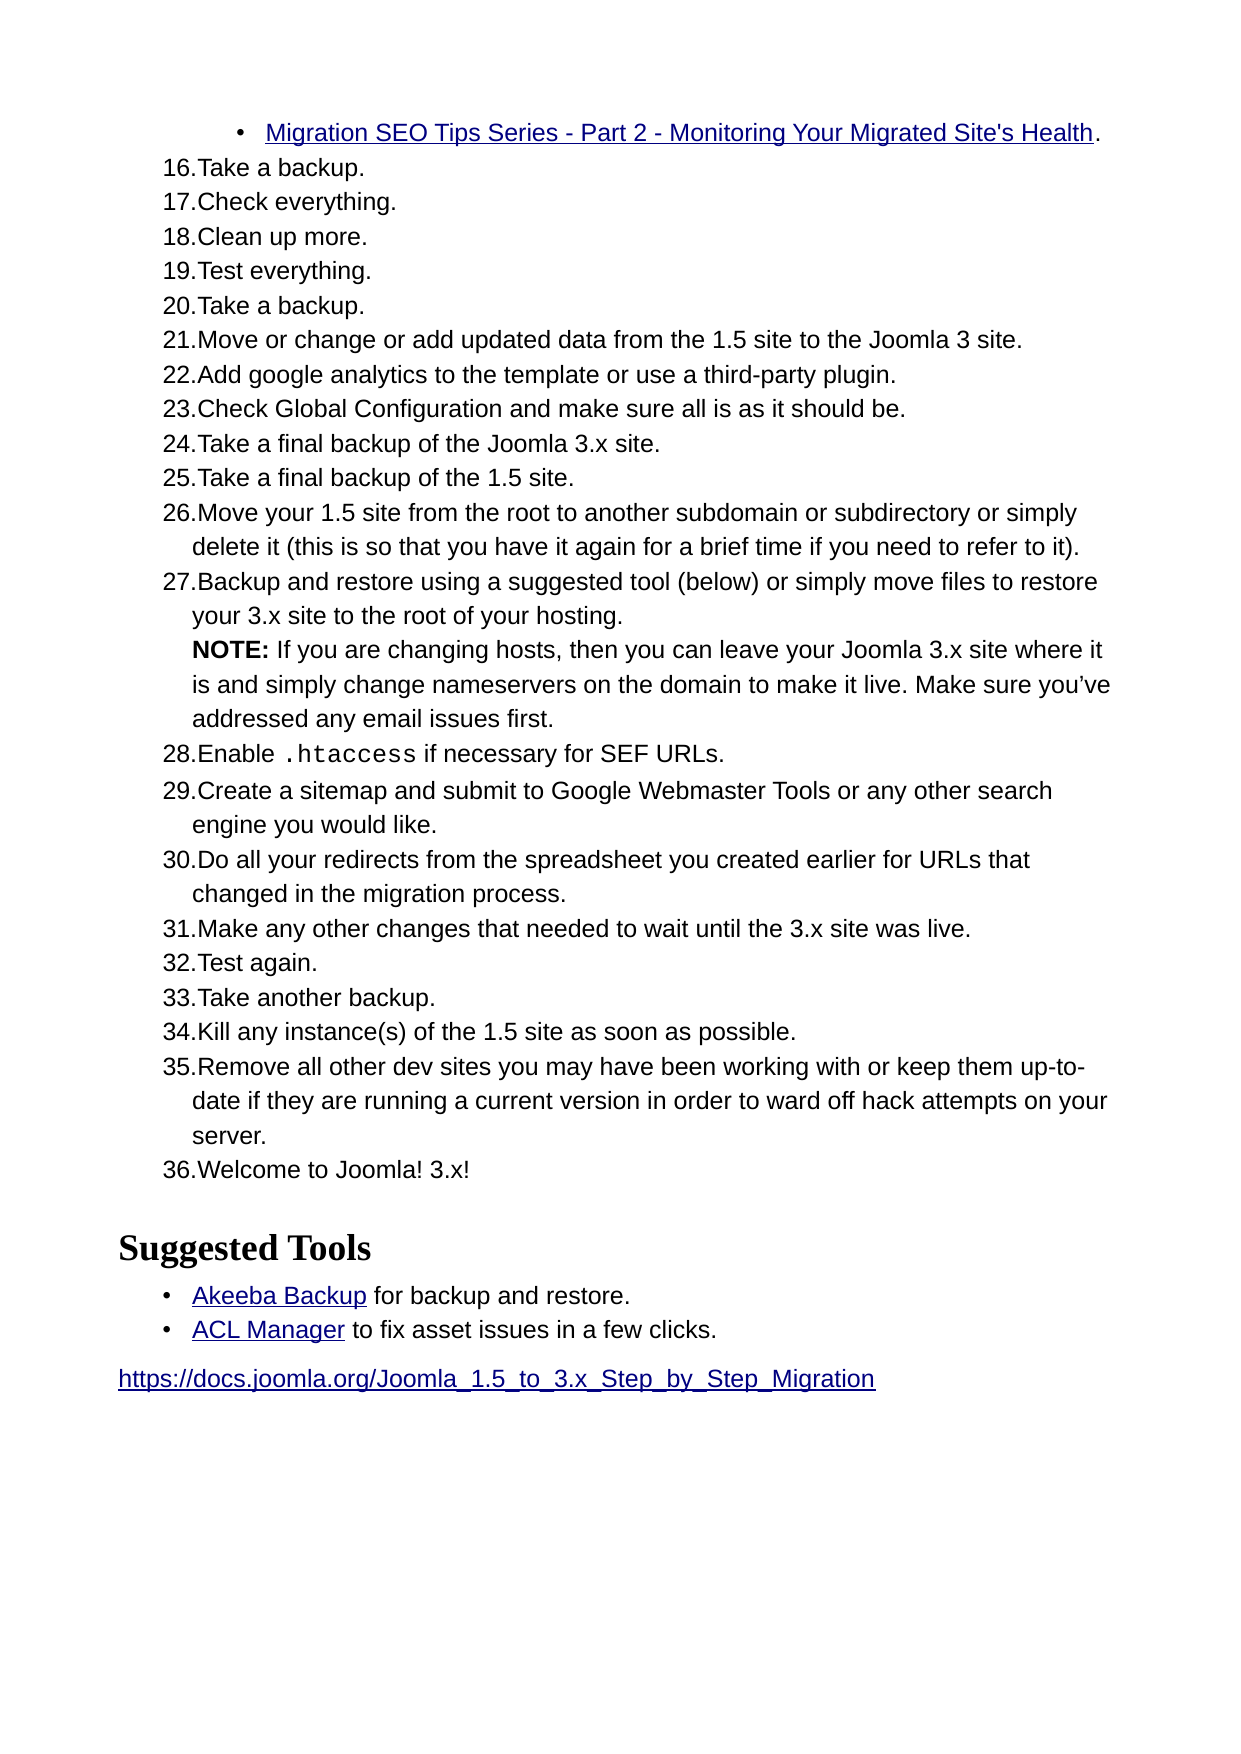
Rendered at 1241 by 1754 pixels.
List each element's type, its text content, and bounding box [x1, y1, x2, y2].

list ACL Manager to fix asset issues in a few clicks. [162, 1315, 1122, 1344]
list Remove all other dev sites you may have been working with or keep them up-to-date if they are running a current version in order to ward off hack attempts on your server. [162, 1052, 1122, 1149]
list Move your 1.5 site from the root to another subdomain or subdirectory or simply delete it (this is so that you have it again for a brief time if you need to refer to it). [162, 497, 1122, 561]
list Test again. [162, 948, 1122, 977]
list Migration SEO Tips Series - Part 2 - Monitoring Your Migrated Site's Health. [236, 118, 1122, 147]
list Take a final backup of the 1.5 site. [162, 463, 1122, 492]
list Test everything. [162, 256, 1122, 285]
list Do all your redirects from the spreadsheet you created earlier for URLs that changed in the migration process. [162, 845, 1122, 908]
list Enable .htaccess if necessary for SEF URLs. [162, 739, 1122, 770]
list Take a backup. [162, 291, 1122, 319]
list Take a final backup of the Joomla 3.x site. [162, 428, 1122, 457]
list Akeeba Backup for backup and restore. [162, 1281, 1122, 1309]
list Welcome to Joomla! 3.x! [162, 1155, 1122, 1184]
list Add google analytics to the template or use a third-party plugin. [162, 359, 1122, 388]
list Check everything. [162, 187, 1122, 216]
list Check Global Configuration and make sure all is as it should be. [162, 394, 1122, 423]
list Take a backup. [162, 153, 1122, 181]
list Clean up more. [162, 222, 1122, 250]
list Backup and restore using a suggested tool (below) or simply move files to restore your 3.x site to the root of your hosting. [162, 566, 1122, 630]
list NOTE: If you are changing hosts, then you can leave your Joomla 3.x site where it is and simply change nameservers on the domain to make it live. Make sure you’ve addressed any email issues first. [162, 635, 1122, 733]
list Move or change or add updated data from the 1.5 site to the Joomla 3 site. [162, 325, 1122, 354]
text https://docs.joomla.org/Joomla_1.5_to_3.x_Step_by_Step_Migration [118, 1364, 1122, 1393]
list Take another backup. [162, 983, 1122, 1012]
list Create a sitemap and submit to Google Webmaster Tools or any other search engine you would like. [162, 776, 1122, 839]
subtitle Suggested Tools [118, 1225, 1122, 1268]
list Kill any instance(s) of the 1.5 site as soon as possible. [162, 1017, 1122, 1046]
list Make any other changes that needed to wait until the 3.x site was live. [162, 914, 1122, 943]
